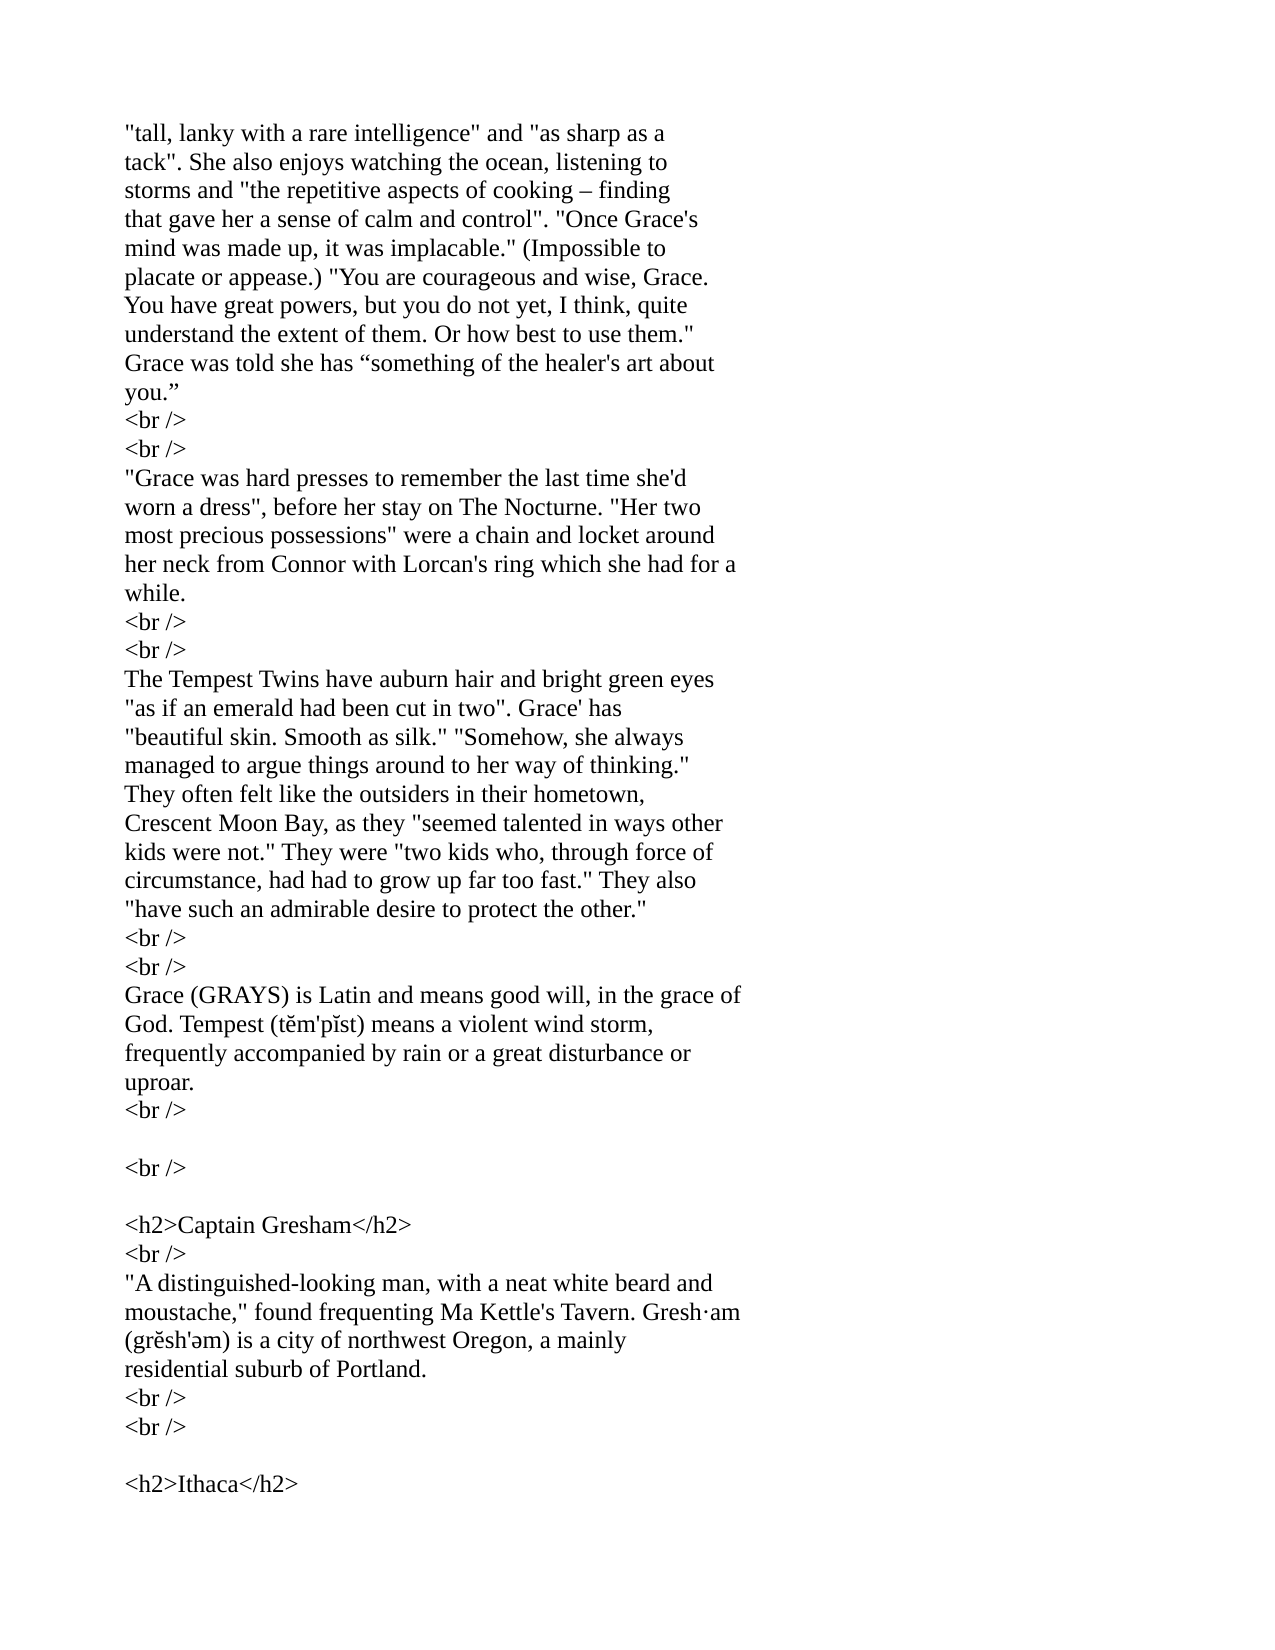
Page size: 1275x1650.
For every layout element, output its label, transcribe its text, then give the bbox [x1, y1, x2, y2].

text managed to argue things around to her way of thinking." [118, 751, 1157, 779]
text They often felt like the outsiders in their hometown, [118, 779, 1157, 808]
text Grace was told she has “something of the healer's art about [118, 348, 1157, 377]
text "A distinguished-looking man, with a neat white beard and [118, 1268, 1157, 1297]
text <h2>Ithaca</h2> [118, 1469, 1157, 1498]
text storms and "the repetitive aspects of cooking – finding [118, 176, 1157, 204]
text "beautiful skin. Smooth as silk." "Somehow, she always [118, 722, 1157, 751]
text <h2>Captain Gresham</h2> [118, 1211, 1157, 1239]
text Crescent Moon Bay, as they "seemed talented in ways other [118, 808, 1157, 837]
text "Grace was hard presses to remember the last time she'd [118, 463, 1157, 492]
text while. [118, 578, 1157, 607]
text "have such an admirable desire to protect the other." [118, 894, 1157, 923]
text her neck from Connor with Lorcan's ring which she had for a [118, 549, 1157, 578]
text placate or appease.) "You are courageous and wise, Grace. [118, 262, 1157, 291]
text kids were not." They were "two kids who, through force of [118, 837, 1157, 866]
text <br /> [118, 434, 1157, 463]
text "as if an emerald had been cut in two". Grace' has [118, 693, 1157, 722]
text moustache," found frequenting Ma Kettle's Tavern. Gresh·am [118, 1297, 1157, 1326]
text uproar. [118, 1067, 1157, 1096]
text <br /> [118, 607, 1157, 636]
text worn a dress", before her stay on The Nocturne. "Her two [118, 492, 1157, 521]
text residential suburb of Portland. [118, 1354, 1157, 1383]
text tack". She also enjoys watching the ocean, listening to [118, 147, 1157, 176]
text frequently accompanied by rain or a great disturbance or [118, 1038, 1157, 1067]
text you.” [118, 377, 1157, 406]
text <br /> [118, 1383, 1157, 1412]
text "tall, lanky with a rare intelligence" and "as sharp as a [118, 118, 1157, 147]
text You have great powers, but you do not yet, I think, quite [118, 291, 1157, 319]
text <br /> [118, 1239, 1157, 1268]
text <br /> [118, 952, 1157, 981]
text circumstance, had had to grow up far too fast." They also [118, 866, 1157, 894]
text <br /> [118, 406, 1157, 434]
text <br /> [118, 636, 1157, 664]
text God. Tempest (tĕm'pĭst) means a violent wind storm, [118, 1009, 1157, 1038]
text that gave her a sense of calm and control". "Once Grace's [118, 204, 1157, 233]
text <br /> [118, 1096, 1157, 1124]
text Grace (GRAYS) is Latin and means good will, in the grace of [118, 981, 1157, 1009]
text The Tempest Twins have auburn hair and bright green eyes [118, 664, 1157, 693]
text <br /> [118, 1153, 1157, 1182]
text <br /> [118, 923, 1157, 952]
text most precious possessions" were a chain and locket around [118, 521, 1157, 549]
text (grĕsh'əm) is a city of northwest Oregon, a mainly [118, 1326, 1157, 1354]
text <br /> [118, 1412, 1157, 1441]
text understand the extent of them. Or how best to use them." [118, 319, 1157, 348]
text mind was made up, it was implacable." (Impossible to [118, 233, 1157, 262]
